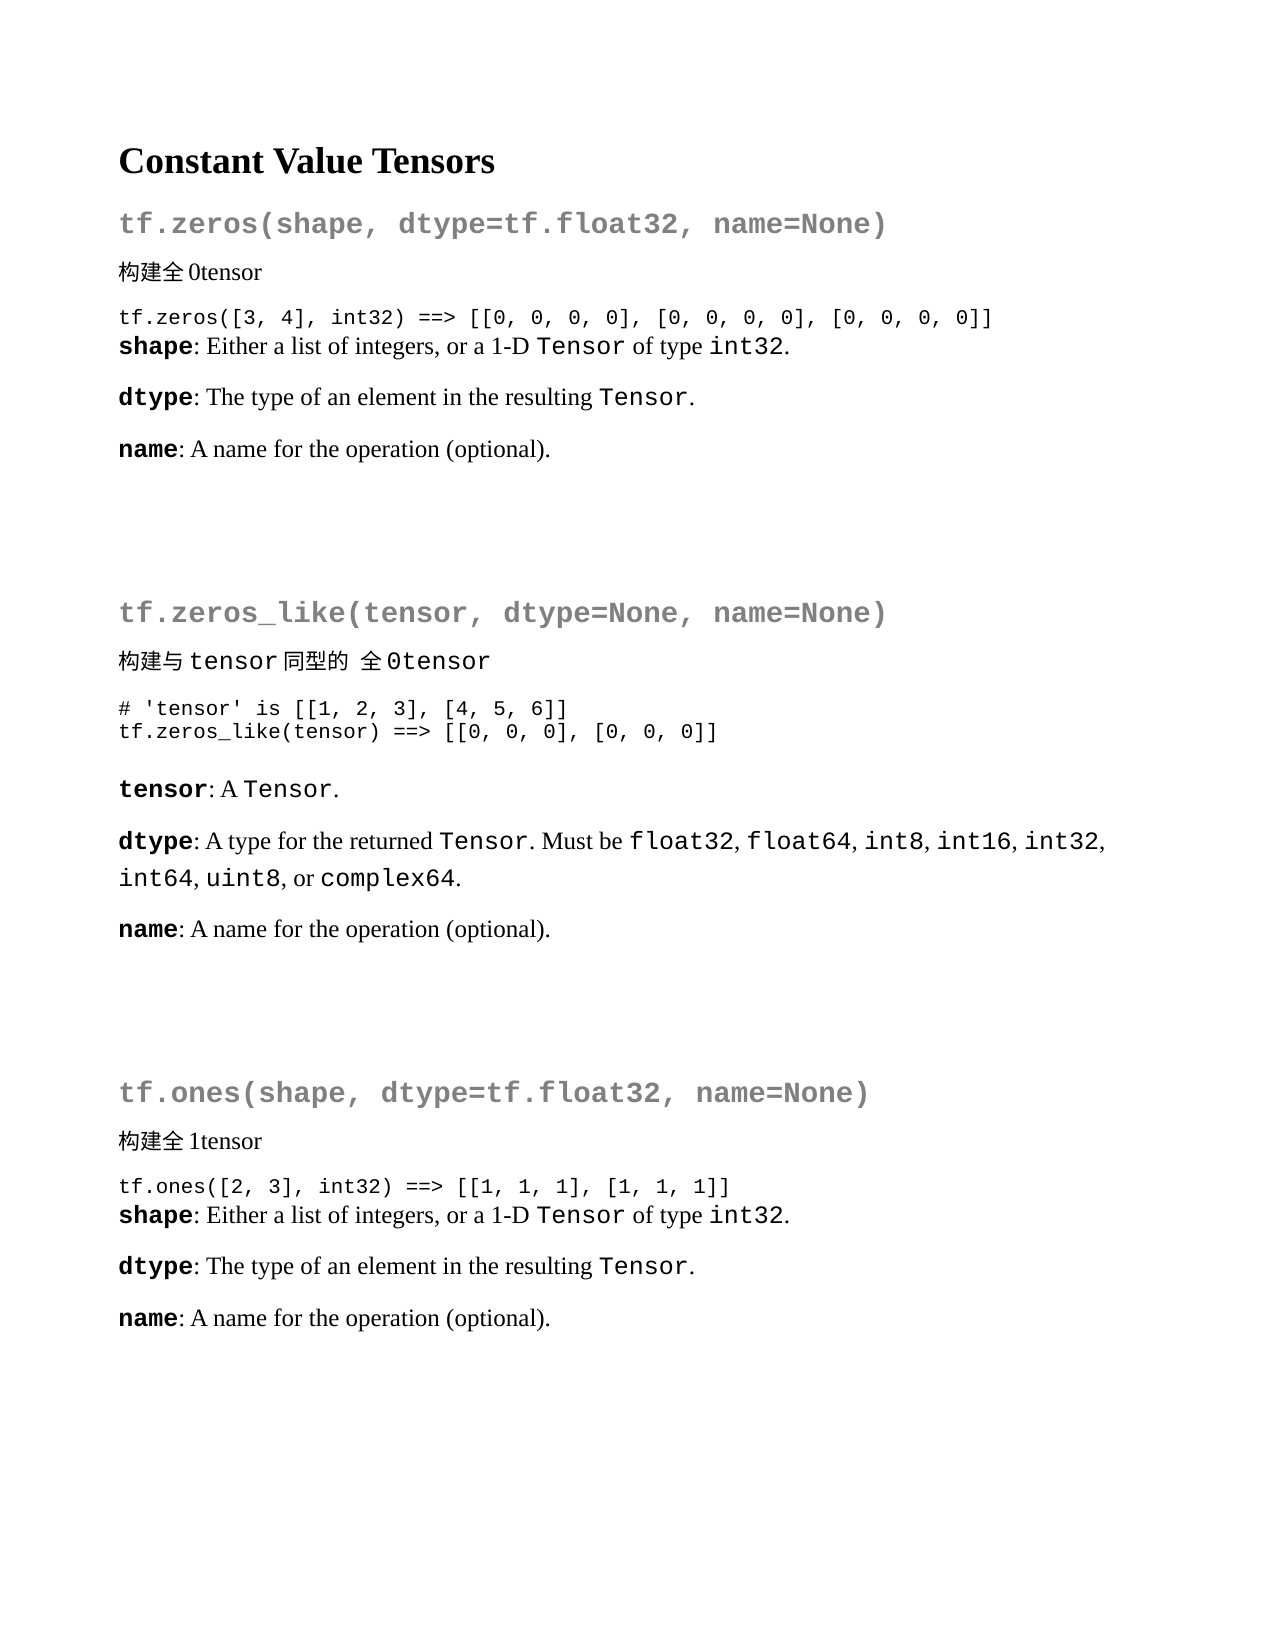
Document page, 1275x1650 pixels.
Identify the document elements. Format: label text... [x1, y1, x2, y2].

text tensor: A Tensor. [118, 774, 1157, 805]
text tf.ones([2, 3], int32) ==> [[1, 1, 1], [1, 1, 1]] [118, 1176, 1157, 1200]
text shape: Either a list of integers, or a 1-D Tensor of type int32. [118, 331, 1157, 362]
text shape: Either a list of integers, or a 1-D Tensor of type int32. [118, 1200, 1157, 1231]
text 构建与 tensor同型的 全0tensor [118, 644, 1157, 677]
text name: A name for the operation (optional). [118, 914, 1157, 945]
text name: A name for the operation (optional). [118, 434, 1157, 465]
text # 'tensor' is [[1, 2, 3], [4, 5, 6]] [118, 698, 1157, 721]
text dtype: The type of an element in the resulting Tensor. [118, 382, 1157, 413]
subtitle tf.zeros_like(tensor, dtype=None, name=None) [118, 598, 1157, 631]
subtitle Constant Value Tensors [118, 139, 1157, 182]
text dtype: A type for the returned Tensor. Must be float32, float64, int8, int16, int32, int64, uint8, or complex64. [118, 826, 1157, 893]
text dtype: The type of an element in the resulting Tensor. [118, 1251, 1157, 1282]
subtitle tf.zeros(shape, dtype=tf.float32, name=None) [118, 209, 1157, 242]
text tf.zeros_like(tensor) ==> [[0, 0, 0], [0, 0, 0]] [118, 721, 1157, 745]
text tf.zeros([3, 4], int32) ==> [[0, 0, 0, 0], [0, 0, 0, 0], [0, 0, 0, 0]] [118, 307, 1157, 331]
text 构建全0tensor [118, 255, 1157, 286]
subtitle tf.ones(shape, dtype=tf.float32, name=None) [118, 1078, 1157, 1111]
text name: A name for the operation (optional). [118, 1303, 1157, 1334]
text 构建全1tensor [118, 1124, 1157, 1155]
